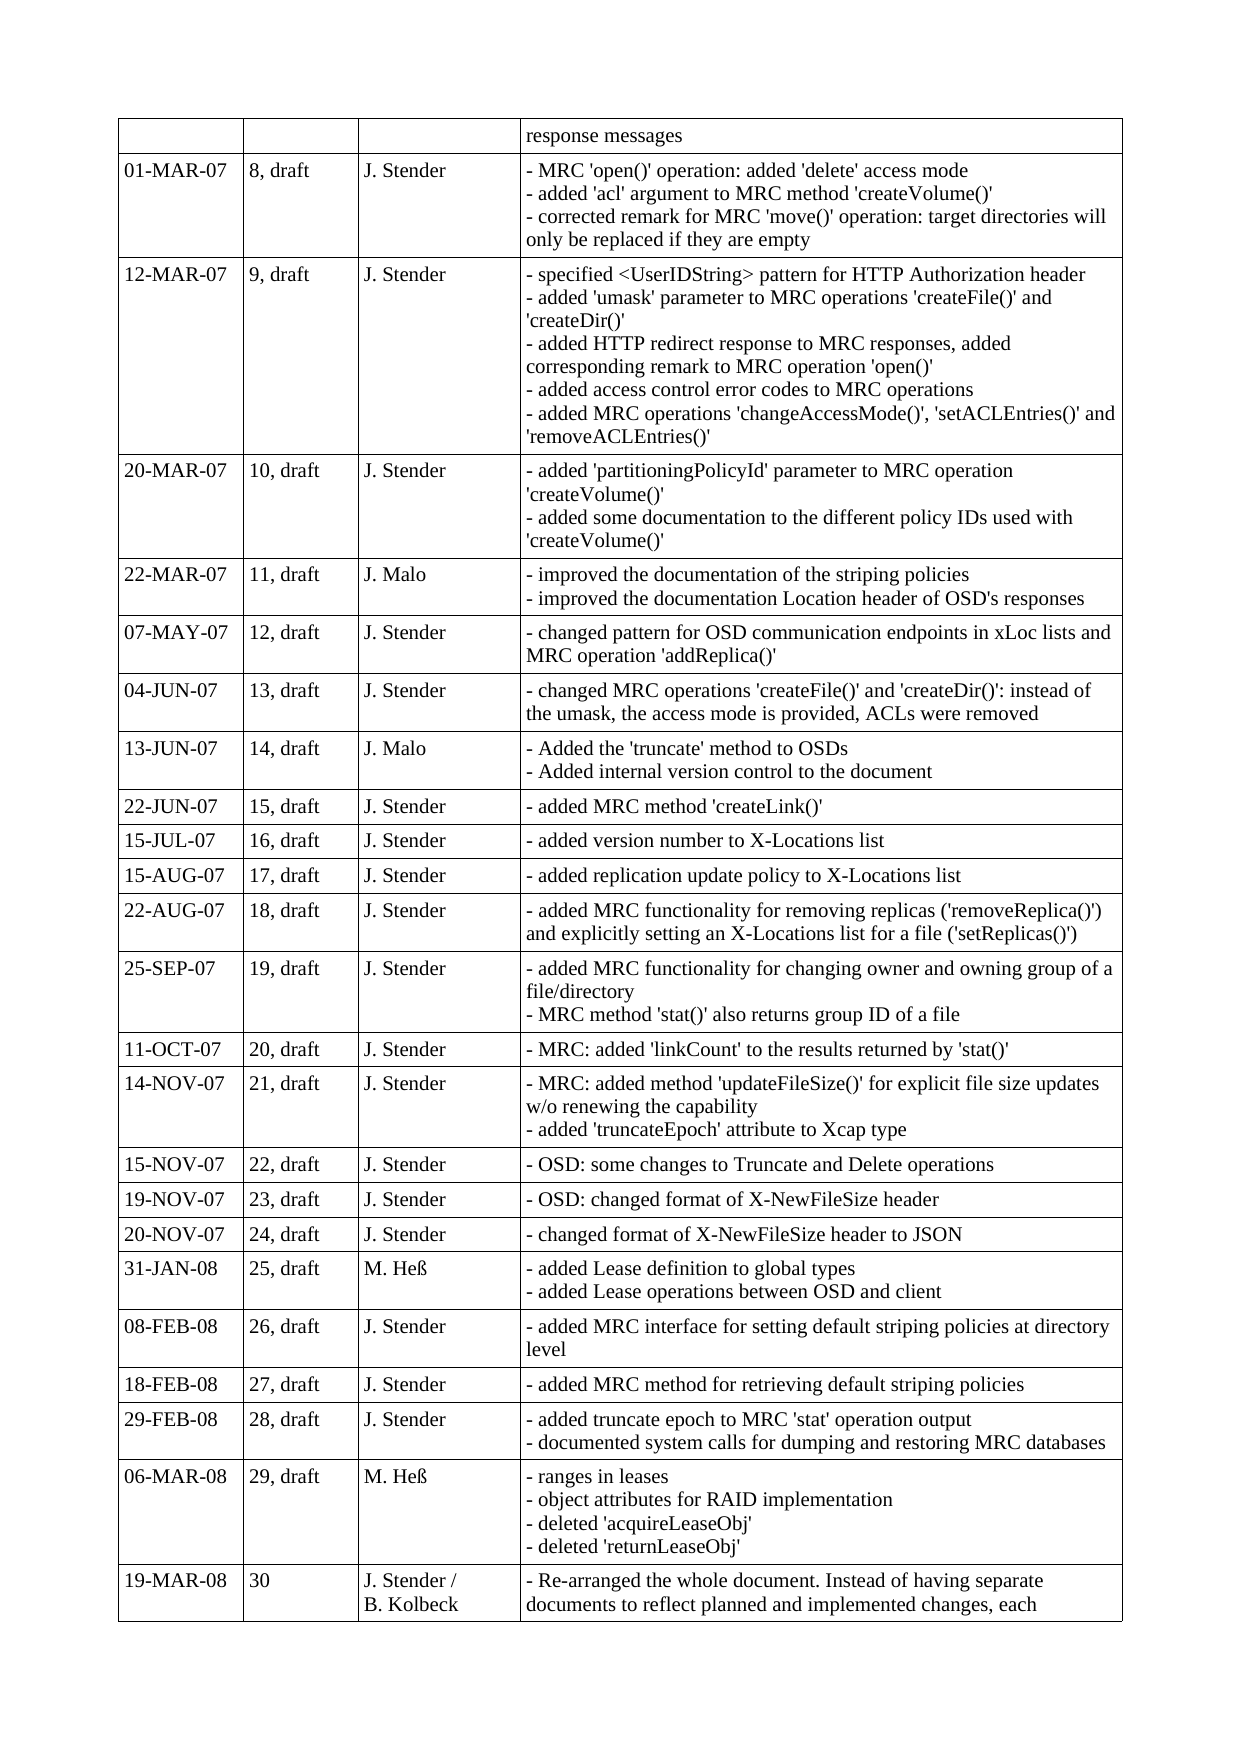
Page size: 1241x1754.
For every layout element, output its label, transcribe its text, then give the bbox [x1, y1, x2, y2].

table_cell J. Stender [359, 258, 520, 453]
table_cell J. Stender [359, 455, 520, 557]
table_cell J. Stender [359, 825, 520, 858]
table_cell M. Heß [359, 1252, 520, 1309]
table_cell J. Stender [359, 1148, 520, 1182]
table_cell 14, draft [244, 732, 358, 789]
table_cell 12-MAR-07 [119, 258, 243, 453]
table_cell - added MRC functionality for changing owner and owning group of a file/directory - MRC method 'stat()' also returns group ID of a file [521, 952, 1122, 1032]
table_cell - added 'partitioningPolicyId' parameter to MRC operation 'createVolume()' - added some documentation to the different policy IDs used with 'createVolume()' [521, 455, 1122, 557]
table_cell 20-MAR-07 [119, 455, 243, 557]
table_cell - Added the 'truncate' method to OSDs - Added internal version control to the document [521, 732, 1122, 789]
table_cell 28, draft [244, 1403, 358, 1459]
table_cell J. Stender [359, 1033, 520, 1066]
table_cell 30 [244, 1565, 358, 1621]
table_cell 18, draft [244, 894, 358, 951]
table_cell - changed format of X-NewFileSize header to JSON [521, 1218, 1122, 1251]
table_cell J. Stender [359, 616, 520, 673]
table_cell - improved the documentation of the striping policies - improved the documentation Location header of OSD's responses [521, 559, 1122, 615]
table_cell - MRC: added 'linkCount' to the results returned by 'stat()' [521, 1033, 1122, 1066]
table_cell 29-FEB-08 [119, 1403, 243, 1459]
table_cell 16, draft [244, 825, 358, 858]
table_cell [359, 119, 520, 153]
table_cell J. Malo [359, 559, 520, 615]
table_cell - OSD: some changes to Truncate and Delete operations [521, 1148, 1122, 1182]
table_cell 22-JUN-07 [119, 790, 243, 823]
table_cell J. Stender [359, 1310, 520, 1367]
table_cell [119, 119, 243, 153]
table_cell 15-AUG-07 [119, 859, 243, 893]
table_cell - added Lease definition to global types - added Lease operations between OSD and client [521, 1252, 1122, 1309]
table_cell 11, draft [244, 559, 358, 615]
table_cell 29, draft [244, 1460, 358, 1563]
table_cell J. Stender [359, 952, 520, 1032]
table_cell 21, draft [244, 1067, 358, 1147]
table_cell 22-AUG-07 [119, 894, 243, 951]
table_cell 11-OCT-07 [119, 1033, 243, 1066]
table_cell M. Heß [359, 1460, 520, 1563]
table_cell - Re-arranged the whole document. Instead of having separate documents to reflect planned and implemented changes, each [521, 1565, 1122, 1621]
table_cell 15, draft [244, 790, 358, 823]
table_cell 26, draft [244, 1310, 358, 1367]
table_cell 14-NOV-07 [119, 1067, 243, 1147]
table_cell J. Stender [359, 859, 520, 893]
table_cell 13-JUN-07 [119, 732, 243, 789]
table_cell 06-MAR-08 [119, 1460, 243, 1563]
table_cell 20-NOV-07 [119, 1218, 243, 1251]
table_cell - changed pattern for OSD communication endpoints in xLoc lists and MRC operation 'addReplica()' [521, 616, 1122, 673]
table_cell - MRC: added method 'updateFileSize()' for explicit file size updates w/o renewing the capability - added 'truncateEpoch' attribute to Xcap type [521, 1067, 1122, 1147]
table_cell J. Stender [359, 674, 520, 731]
table_cell 9, draft [244, 258, 358, 453]
table_cell 27, draft [244, 1368, 358, 1402]
table_cell 22-MAR-07 [119, 559, 243, 615]
table_cell 23, draft [244, 1183, 358, 1217]
table_cell 8, draft [244, 154, 358, 257]
table_cell response messages [521, 119, 1122, 153]
table_cell 18-FEB-08 [119, 1368, 243, 1402]
table_cell - added replication update policy to X-Locations list [521, 859, 1122, 893]
table_cell J. Stender [359, 154, 520, 257]
table_cell 15-NOV-07 [119, 1148, 243, 1182]
table_cell 22, draft [244, 1148, 358, 1182]
table_cell J. Stender [359, 1368, 520, 1402]
table_cell - specified <UserIDString> pattern for HTTP Authorization header - added 'umask' parameter to MRC operations 'createFile()' and 'createDir()' - added HTTP redirect response to MRC responses, added corresponding remark to MRC operation 'open()' - added access control error codes to MRC operations - added MRC operations 'changeAccessMode()', 'setACLEntries()' and 'removeACLEntries()' [521, 258, 1122, 453]
table_cell - added MRC method 'createLink()' [521, 790, 1122, 823]
table_cell J. Stender [359, 1183, 520, 1217]
table_cell 19, draft [244, 952, 358, 1032]
table_cell J. Stender / B. Kolbeck [359, 1565, 520, 1621]
table_cell - changed MRC operations 'createFile()' and 'createDir()': instead of the umask, the access mode is provided, ACLs were removed [521, 674, 1122, 731]
table_cell 24, draft [244, 1218, 358, 1251]
table_cell J. Stender [359, 1403, 520, 1459]
table_cell [244, 119, 358, 153]
table_cell - added version number to X-Locations list [521, 825, 1122, 858]
table_cell 08-FEB-08 [119, 1310, 243, 1367]
table_cell J. Stender [359, 1218, 520, 1251]
table_cell 12, draft [244, 616, 358, 673]
table_cell - MRC 'open()' operation: added 'delete' access mode - added 'acl' argument to MRC method 'createVolume()' - corrected remark for MRC 'move()' operation: target directories will only be replaced if they are empty [521, 154, 1122, 257]
table_cell 19-NOV-07 [119, 1183, 243, 1217]
table_cell J. Stender [359, 894, 520, 951]
table_cell 01-MAR-07 [119, 154, 243, 257]
table_cell 25, draft [244, 1252, 358, 1309]
table_cell 04-JUN-07 [119, 674, 243, 731]
table_cell - added truncate epoch to MRC 'stat' operation output - documented system calls for dumping and restoring MRC databases [521, 1403, 1122, 1459]
table_cell - OSD: changed format of X-NewFileSize header [521, 1183, 1122, 1217]
table_cell 10, draft [244, 455, 358, 557]
table_cell - added MRC interface for setting default striping policies at directory level [521, 1310, 1122, 1367]
table_cell 15-JUL-07 [119, 825, 243, 858]
table_cell 17, draft [244, 859, 358, 893]
table_cell 19-MAR-08 [119, 1565, 243, 1621]
table_cell 31-JAN-08 [119, 1252, 243, 1309]
table_cell 13, draft [244, 674, 358, 731]
table_cell 07-MAY-07 [119, 616, 243, 673]
table_cell - added MRC functionality for removing replicas ('removeReplica()') and explicitly setting an X-Locations list for a file ('setReplicas()') [521, 894, 1122, 951]
table_cell J. Stender [359, 790, 520, 823]
table_cell J. Stender [359, 1067, 520, 1147]
table_cell - added MRC method for retrieving default striping policies [521, 1368, 1122, 1402]
table_cell 20, draft [244, 1033, 358, 1066]
table_cell 25-SEP-07 [119, 952, 243, 1032]
table_cell - ranges in leases - object attributes for RAID implementation - deleted 'acquireLeaseObj' - deleted 'returnLeaseObj' [521, 1460, 1122, 1563]
table_cell J. Malo [359, 732, 520, 789]
